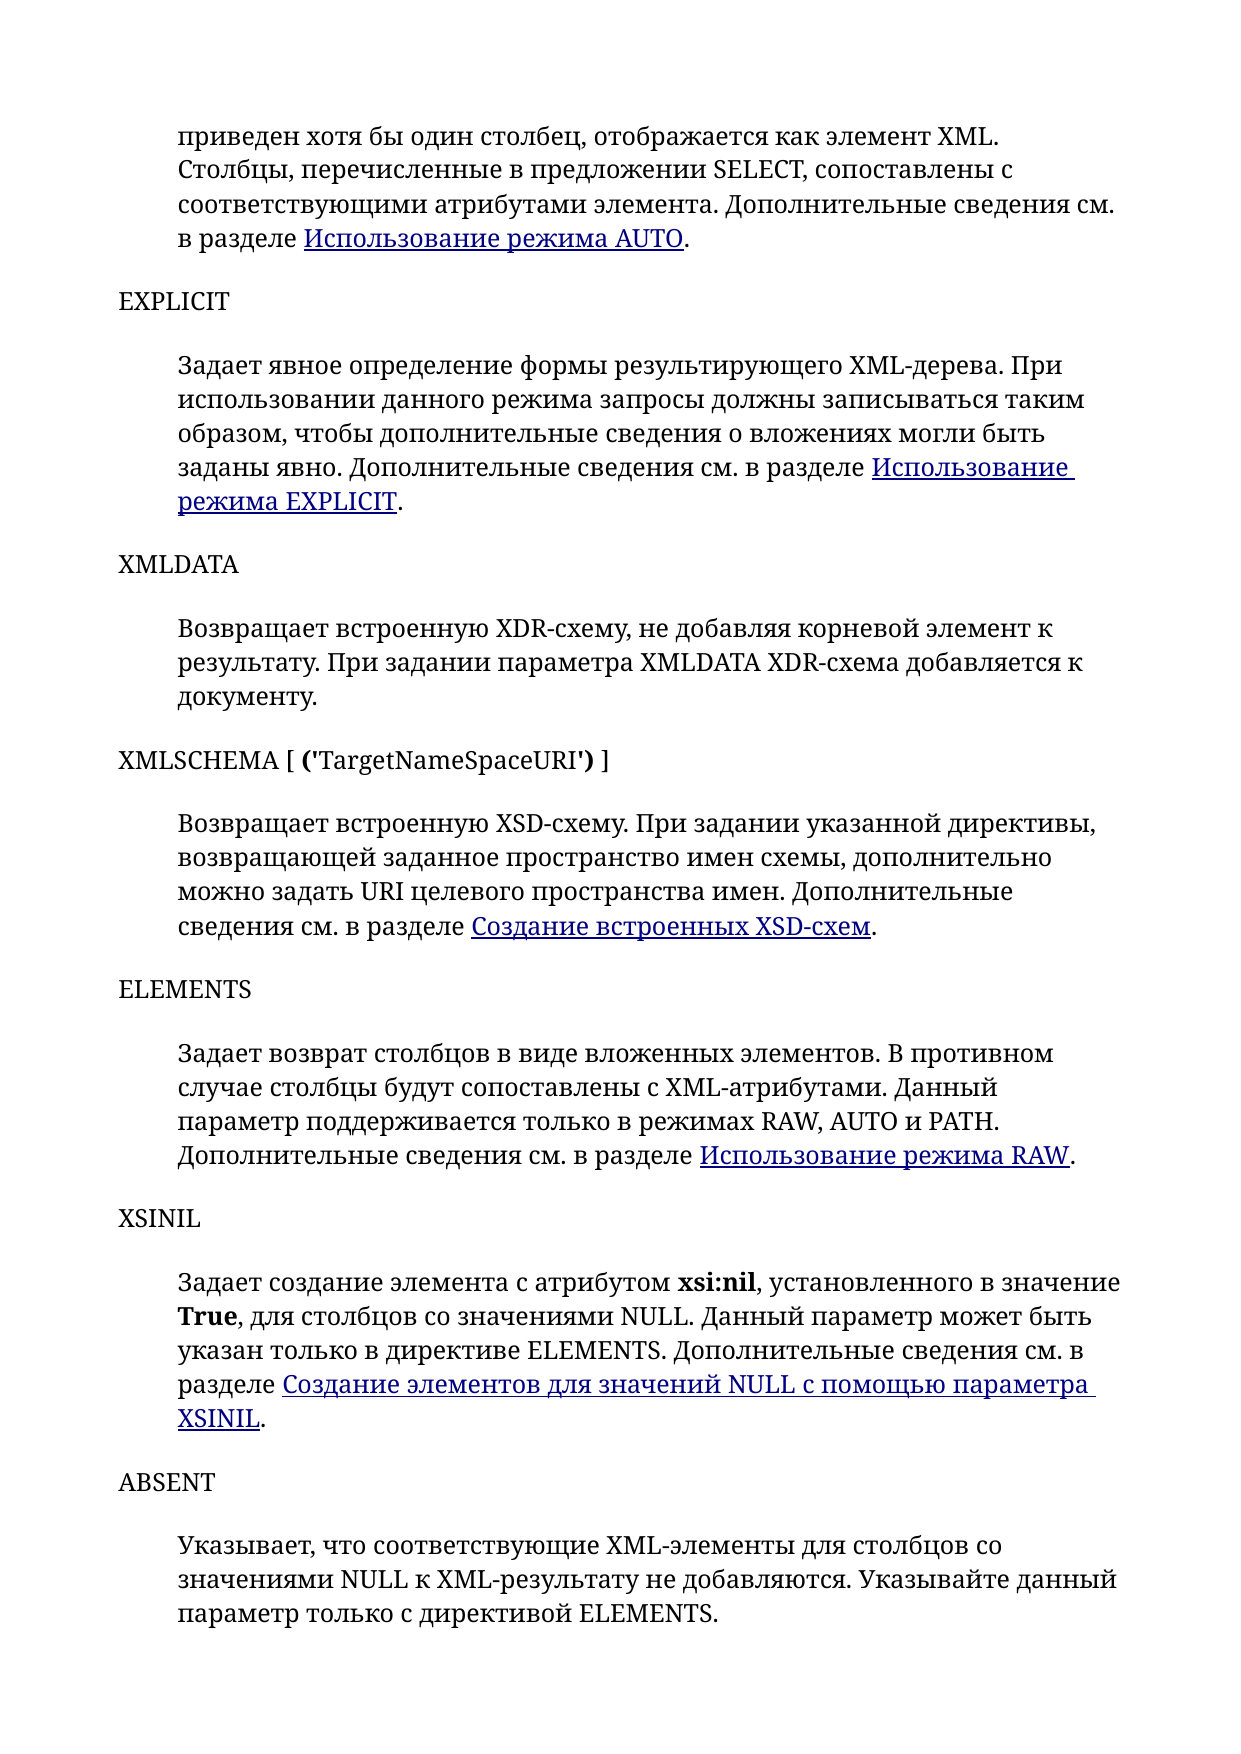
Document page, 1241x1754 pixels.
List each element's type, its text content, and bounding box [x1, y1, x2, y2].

list Задает явное определение формы результирующего XML-дерева. При использовании данного режима запросы должны записываться таким образом, чтобы дополнительные сведения о вложениях могли быть заданы явно. Дополнительные сведения см. в разделе Использование режима EXPLICIT. [177, 347, 1122, 518]
subtitle ABSENT [118, 1464, 1122, 1498]
list Задает создание элемента с атрибутом xsi:nil, установленного в значение True, для столбцов со значениями NULL. Данный параметр может быть указан только в директиве ELEMENTS. Дополнительные сведения см. в разделе Создание элементов для значений NULL с помощью параметра XSINIL. [177, 1264, 1122, 1435]
list Возвращает встроенную XSD-схему. При задании указанной директивы, возвращающей заданное пространство имен схемы, дополнительно можно задать URI целевого пространства имен. Дополнительные сведения см. в разделе Создание встроенных XSD-схем. [177, 806, 1122, 942]
subtitle XMLDATA [118, 547, 1122, 581]
list Задает возврат столбцов в виде вложенных элементов. В противном случае столбцы будут сопоставлены с XML-атрибутами. Данный параметр поддерживается только в режимах RAW, AUTO и PATH. Дополнительные сведения см. в разделе Использование режима RAW. [177, 1035, 1122, 1171]
list приведен хотя бы один столбец, отображается как элемент XML. Столбцы, перечисленные в предложении SELECT, сопоставлены с соответствующими атрибутами элемента. Дополнительные сведения см. в разделе Использование режима AUTO. [177, 118, 1122, 254]
subtitle XSINIL [118, 1201, 1122, 1235]
subtitle ELEMENTS [118, 972, 1122, 1006]
list Указывает, что соответствующие XML-элементы для столбцов со значениями NULL к XML-результату не добавляются. Указывайте данный параметр только с директивой ELEMENTS. [177, 1528, 1122, 1630]
list Возвращает встроенную XDR-схему, не добавляя корневой элемент к результату. При задании параметра XMLDATA XDR-схема добавляется к документу. [177, 611, 1122, 713]
subtitle EXPLICIT [118, 284, 1122, 318]
subtitle XMLSCHEMA [ ('TargetNameSpaceURI') ] [118, 742, 1122, 776]
